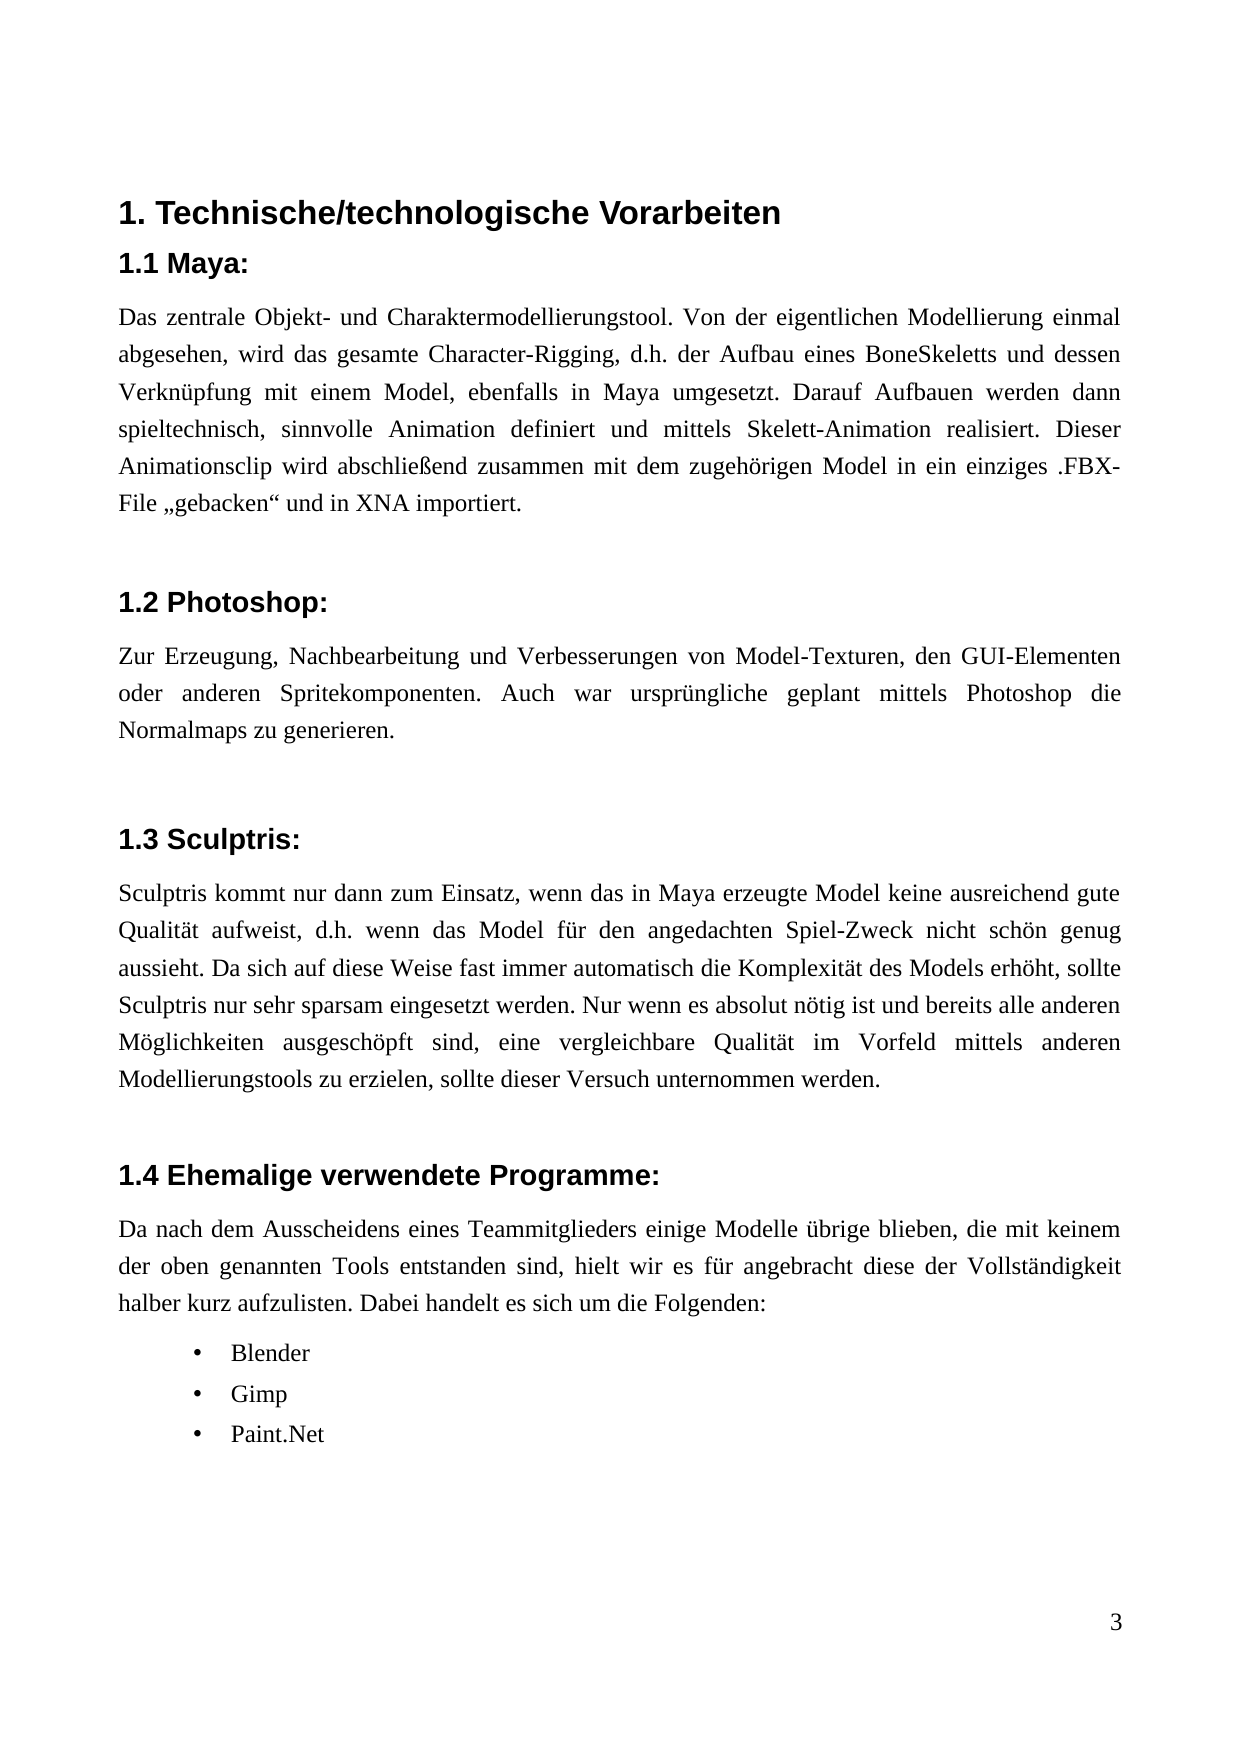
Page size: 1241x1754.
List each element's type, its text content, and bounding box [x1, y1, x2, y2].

text Zur Erzeugung, Nachbearbeitung und Verbesserungen von Model-Texturen, den GUI-Elementen oder anderen Spritekomponenten. Auch war ursprüngliche geplant mittels Photoshop die Normalmaps zu generieren. [118, 641, 1122, 744]
text 1.1 Maya: [118, 246, 1122, 279]
text 1.3 Sculptris: [118, 822, 1122, 856]
list Paint.Net [193, 1419, 1122, 1448]
subtitle 1. Technische/technologische Vorarbeiten [118, 193, 1122, 232]
text Das zentrale Objekt- und Charaktermodellierungstool. Von der eigentlichen Modellierung einmal abgesehen, wird das gesamte Character-Rigging, d.h. der Aufbau eines BoneSkeletts und dessen Verknüpfung mit einem Model, ebenfalls in Maya umgesetzt. Darauf Aufbauen werden dann spieltechnisch, sinnvolle Animation definiert und mittels Skelett-Animation realisiert. Dieser Animationsclip wird abschließend zusammen mit dem zugehörigen Model in ein einziges .FBX-File „gebacken“ und in XNA importiert. [118, 302, 1122, 517]
text Da nach dem Ausscheidens eines Teammitglieders einige Modelle übrige blieben, die mit keinem der oben genannten Tools entstanden sind, hielt wir es für angebracht diese der Vollständigkeit halber kurz aufzulisten. Dabei handelt es sich um die Folgenden: [118, 1214, 1122, 1317]
list Blender [193, 1338, 1122, 1367]
text 1.4 Ehemalige verwendete Programme: [118, 1114, 1122, 1191]
text Sculptris kommt nur dann zum Einsatz, wenn das in Maya erzeugte Model keine ausreichend gute Qualität aufweist, d.h. wenn das Model für den angedachten Spiel-Zweck nicht schön genug aussieht. Da sich auf diese Weise fast immer automatisch die Komplexität des Models erhöht, sollte Sculptris nur sehr sparsam eingesetzt werden. Nur wenn es absolut nötig ist und bereits alle anderen Möglichkeiten ausgeschöpft sind, eine vergleichbare Qualität im Vorfeld mittels anderen Modellierungstools zu erzielen, sollte dieser Versuch unternommen werden. [118, 878, 1122, 1093]
text 1.2 Photoshop: [118, 585, 1122, 618]
list Gimp [193, 1379, 1122, 1407]
